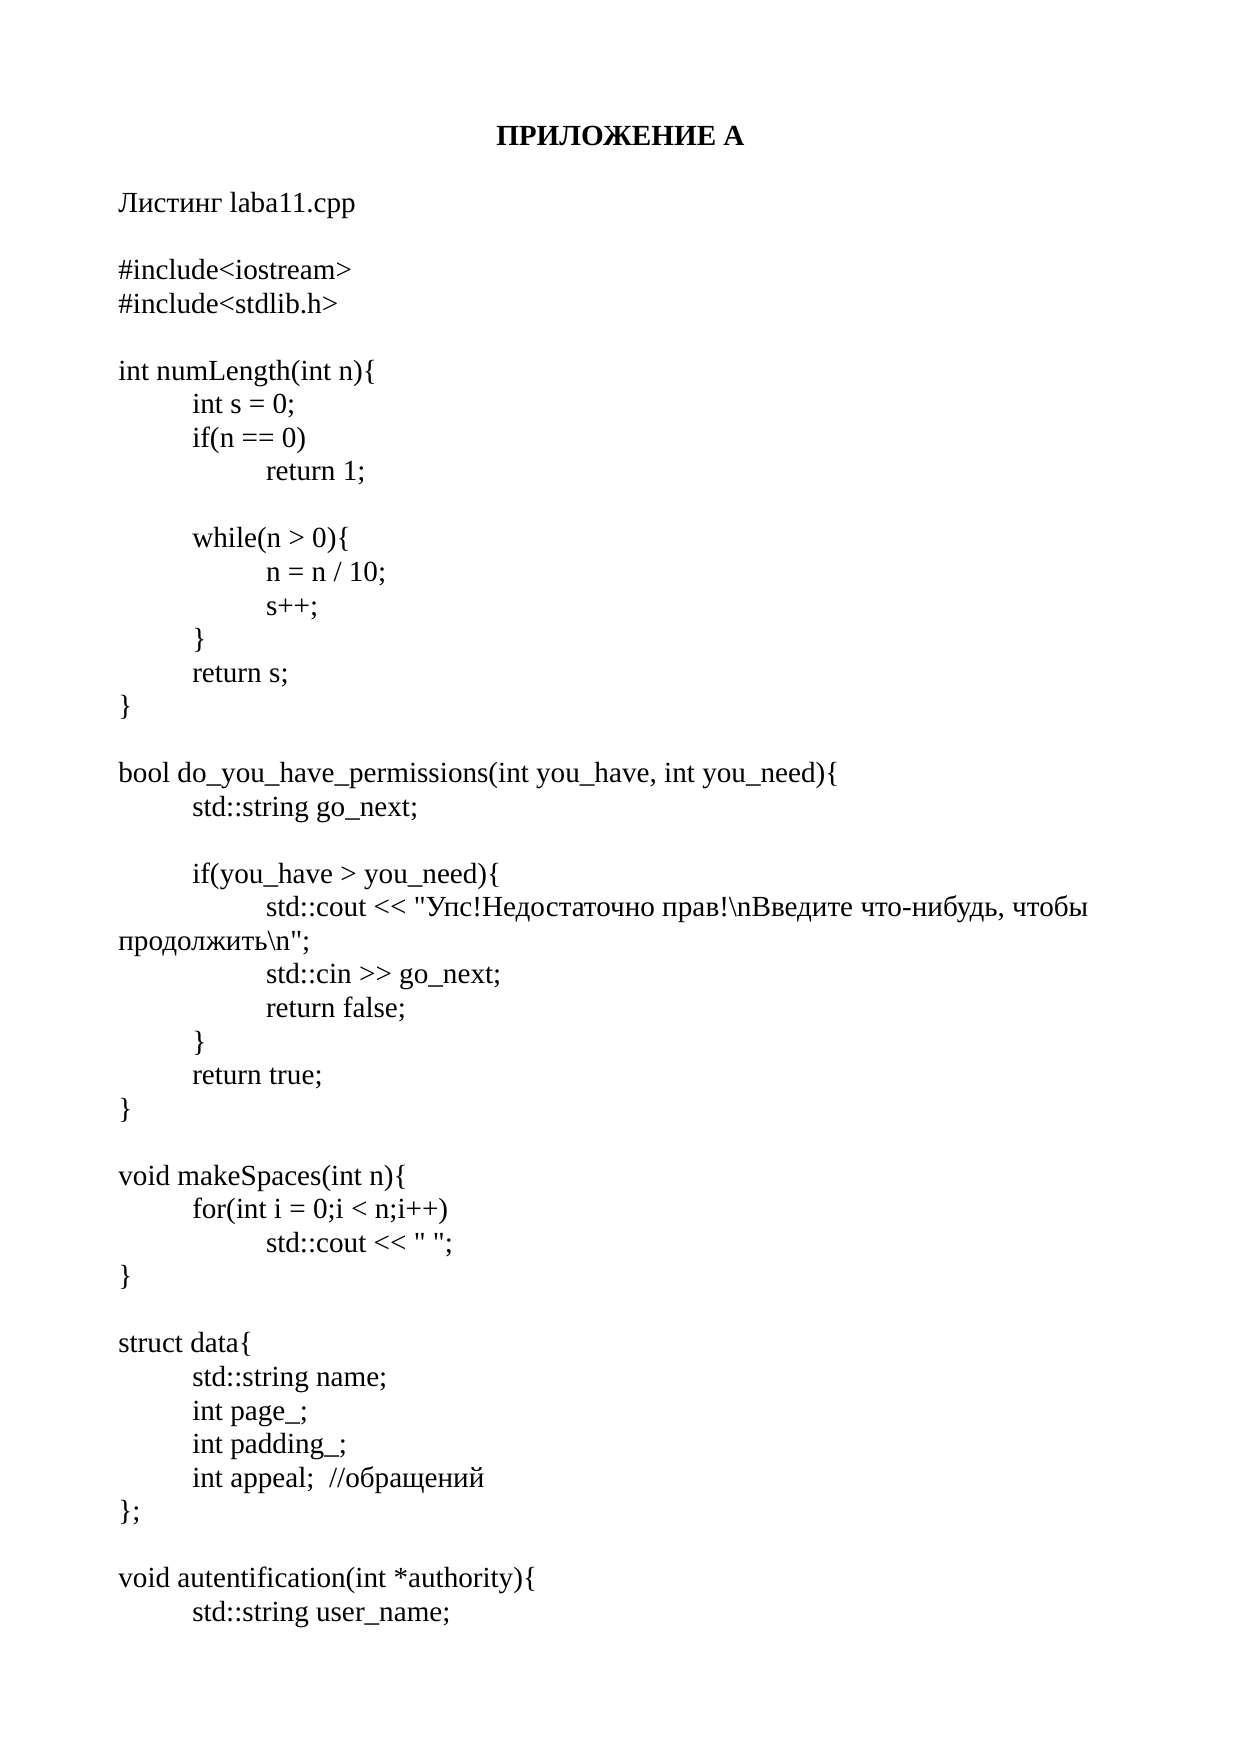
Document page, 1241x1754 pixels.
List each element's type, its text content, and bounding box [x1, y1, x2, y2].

text Листинг laba11.cpp [118, 185, 1122, 219]
text s++; [118, 588, 1122, 621]
text } [118, 1024, 1122, 1057]
text std::string user_name; [118, 1594, 1122, 1627]
text int numLength(int n){ [118, 353, 1122, 386]
text #include<stdlib.h> [118, 286, 1122, 319]
text std::cout << "Упс!Недостаточно прав!\nВведите что-нибудь, чтобы продолжить\n"; [118, 889, 1122, 957]
text int padding_; [118, 1426, 1122, 1460]
text std::cout << " "; [118, 1225, 1122, 1258]
text ПРИЛОЖЕНИЕ А [118, 118, 1122, 152]
text return true; [118, 1057, 1122, 1091]
text void autentification(int *authority){ [118, 1560, 1122, 1594]
text #include<iostream> [118, 252, 1122, 286]
text return 1; [118, 453, 1122, 487]
text return false; [118, 990, 1122, 1024]
text } [118, 1091, 1122, 1124]
text struct data{ [118, 1326, 1122, 1359]
text } [118, 688, 1122, 722]
text } [118, 621, 1122, 655]
text if(you_have > you_need){ [118, 856, 1122, 889]
text bool do_you_have_permissions(int you_have, int you_need){ [118, 755, 1122, 789]
text while(n > 0){ [118, 521, 1122, 554]
text }; [118, 1493, 1122, 1527]
text std::cin >> go_next; [118, 957, 1122, 990]
text std::string name; [118, 1359, 1122, 1393]
text return s; [118, 655, 1122, 688]
text std::string go_next; [118, 789, 1122, 822]
text int s = 0; [118, 386, 1122, 420]
text n = n / 10; [118, 554, 1122, 588]
text int page_; [118, 1393, 1122, 1426]
text } [118, 1258, 1122, 1292]
text for(int i = 0;i < n;i++) [118, 1191, 1122, 1225]
text int appeal; //обращений [118, 1460, 1122, 1493]
text void makeSpaces(int n){ [118, 1158, 1122, 1191]
text if(n == 0) [118, 420, 1122, 453]
